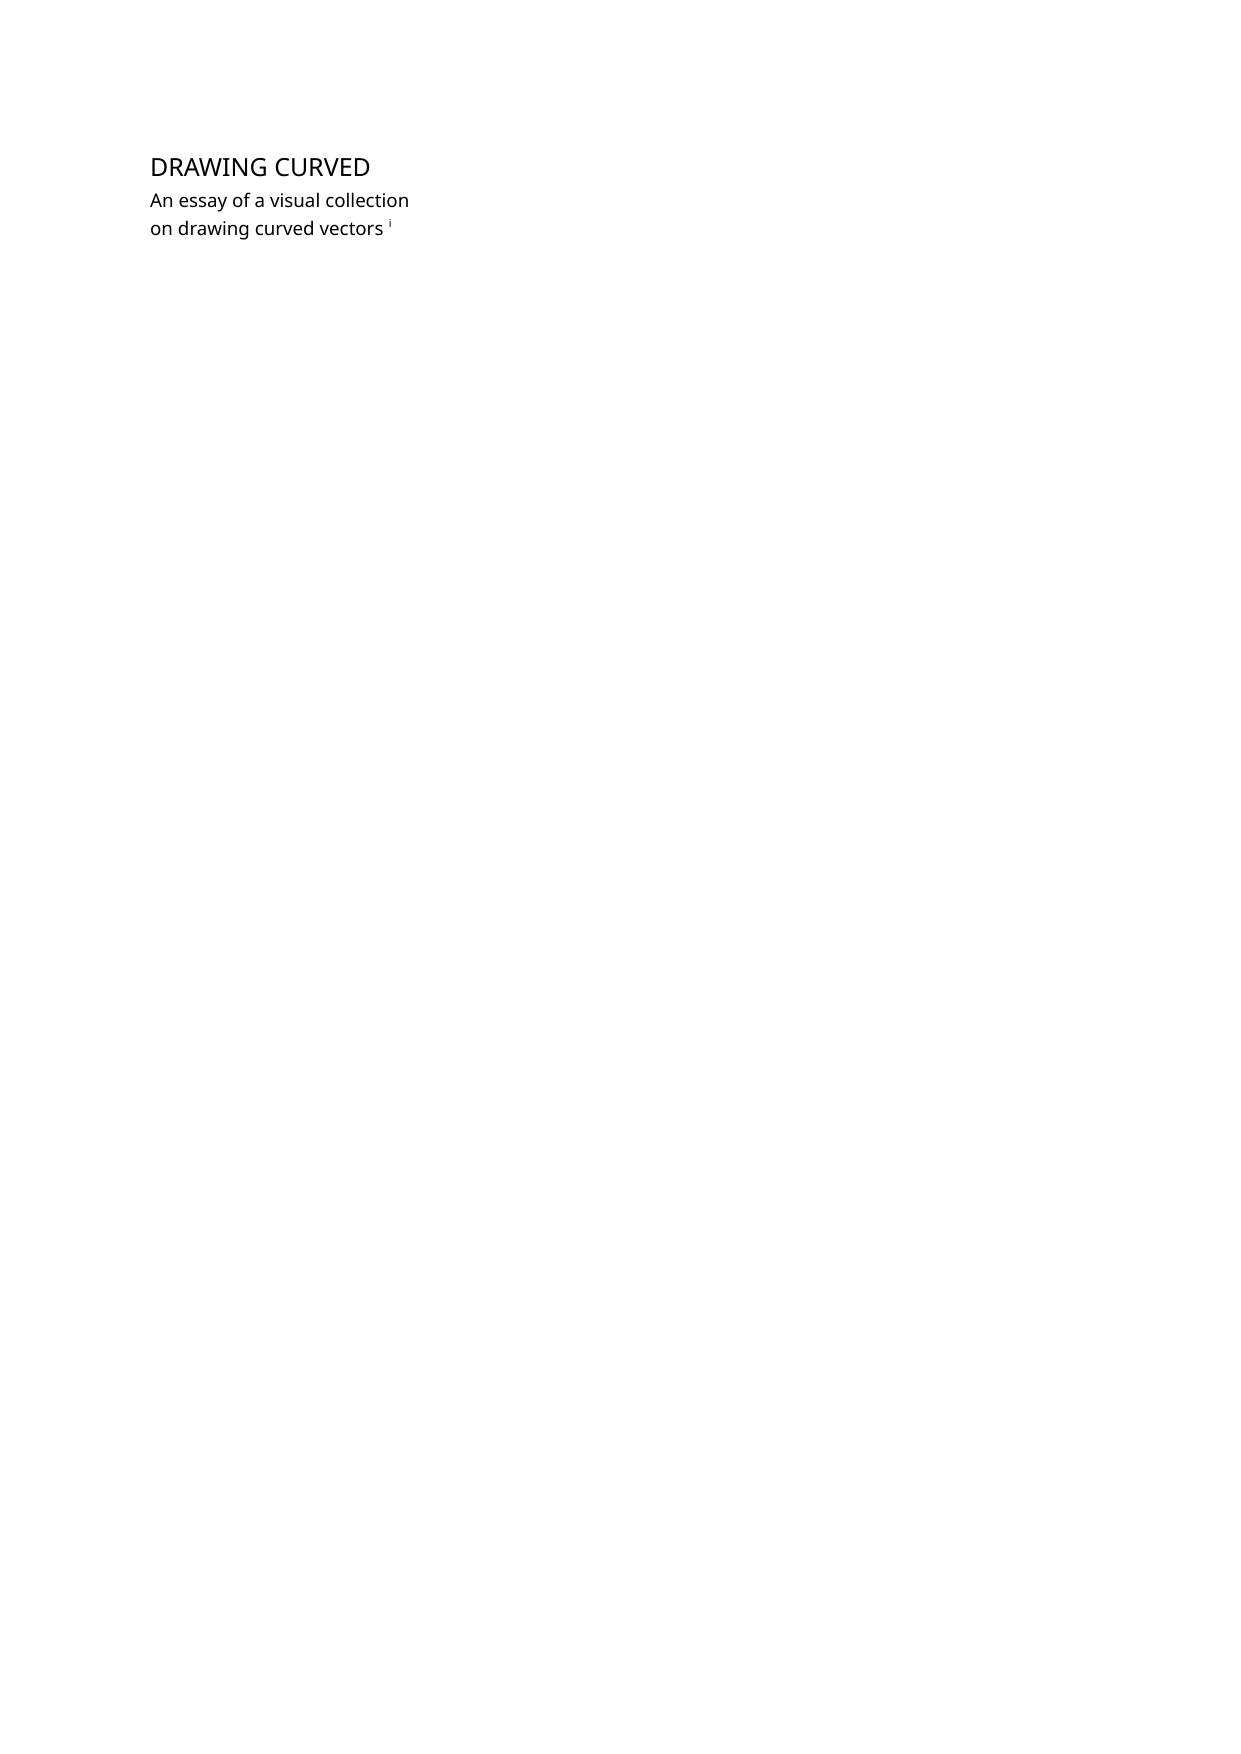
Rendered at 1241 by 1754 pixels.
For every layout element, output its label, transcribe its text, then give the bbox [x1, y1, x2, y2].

text An essay of a visual collection on drawing curved vectors [150, 187, 1091, 241]
subtitle Drawing curved [150, 150, 1091, 184]
